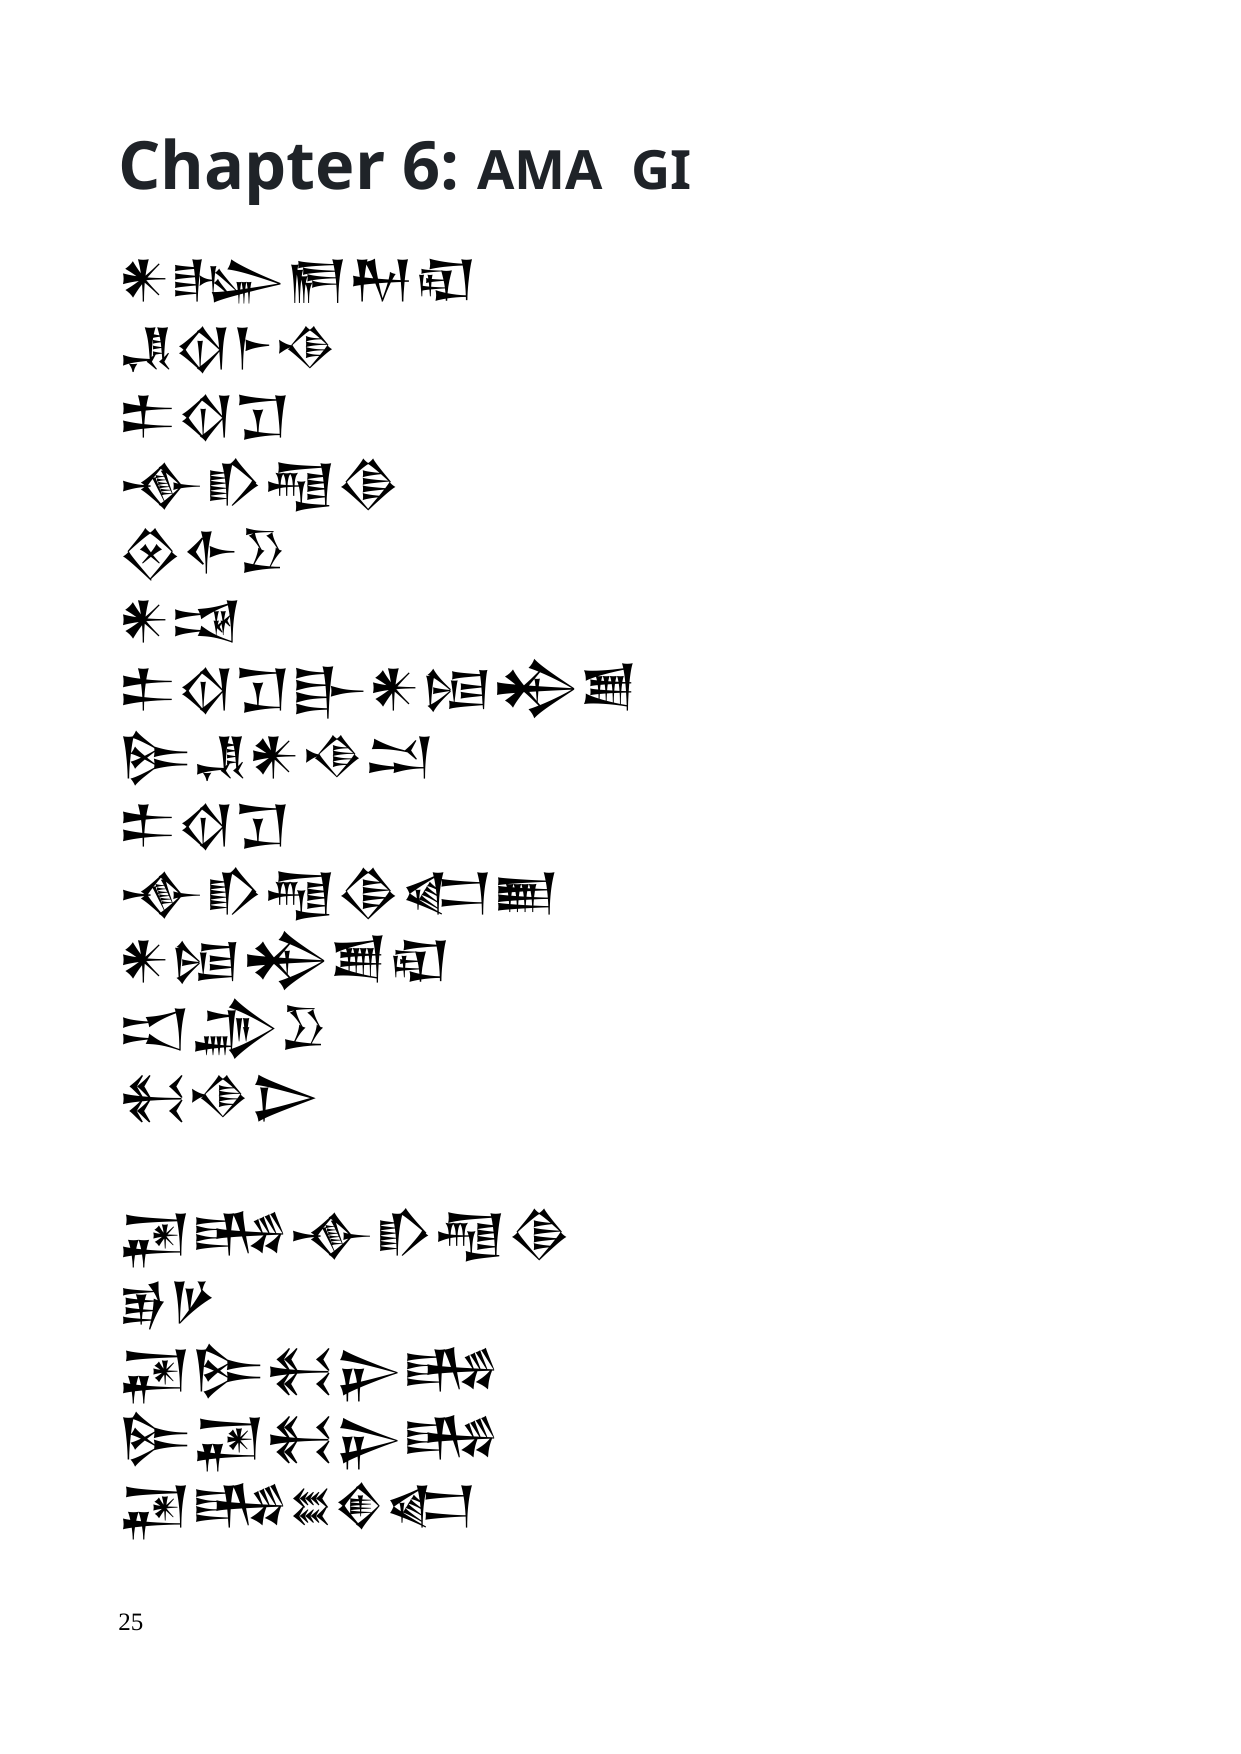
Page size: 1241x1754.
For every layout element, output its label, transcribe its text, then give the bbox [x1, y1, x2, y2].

text 𒌉𒂼𒈬𒉌𒄄 [118, 1401, 1122, 1469]
text 𒉺𒋼𒋛 [118, 379, 1122, 447]
text 𒉢𒁓𒆷𒆠𒅗𒆤 [118, 856, 1122, 924]
text 𒀊𒂁𒊒 [118, 992, 1122, 1061]
text 𒀭𒈗𒂍𒈹𒊏 [118, 243, 1122, 311]
text 𒉺𒋼𒋛 [118, 788, 1122, 856]
text 𒂊𒃻 [118, 1265, 1122, 1333]
text 𒂼𒄄𒉢𒁓𒆷𒆠 [118, 1197, 1122, 1265]
text 𒀭𒎏𒄈𒋢𒊏 [118, 924, 1122, 992]
text 𒉺𒋼𒋛𒃲𒀭𒎏𒄈𒋢 [118, 652, 1122, 720]
text 𒂼𒄄𒊺𒄯𒅗 [118, 1469, 1122, 1537]
text 𒊮𒅆𒊒 [118, 516, 1122, 584]
text 𒌉𒂗𒀭𒈾𒁺 [118, 720, 1122, 788]
text 𒂗𒋼𒈨𒈾 [118, 311, 1122, 379]
text 𒂼𒌉𒈬𒉌𒄄 [118, 1333, 1122, 1401]
text 𒀭𒀏 [118, 584, 1122, 652]
text Chapter 6: AMA GI [118, 118, 1122, 209]
text 𒈬𒈾𒆕 [118, 1061, 1122, 1129]
text 𒉢𒁓𒆷𒆠 [118, 447, 1122, 516]
